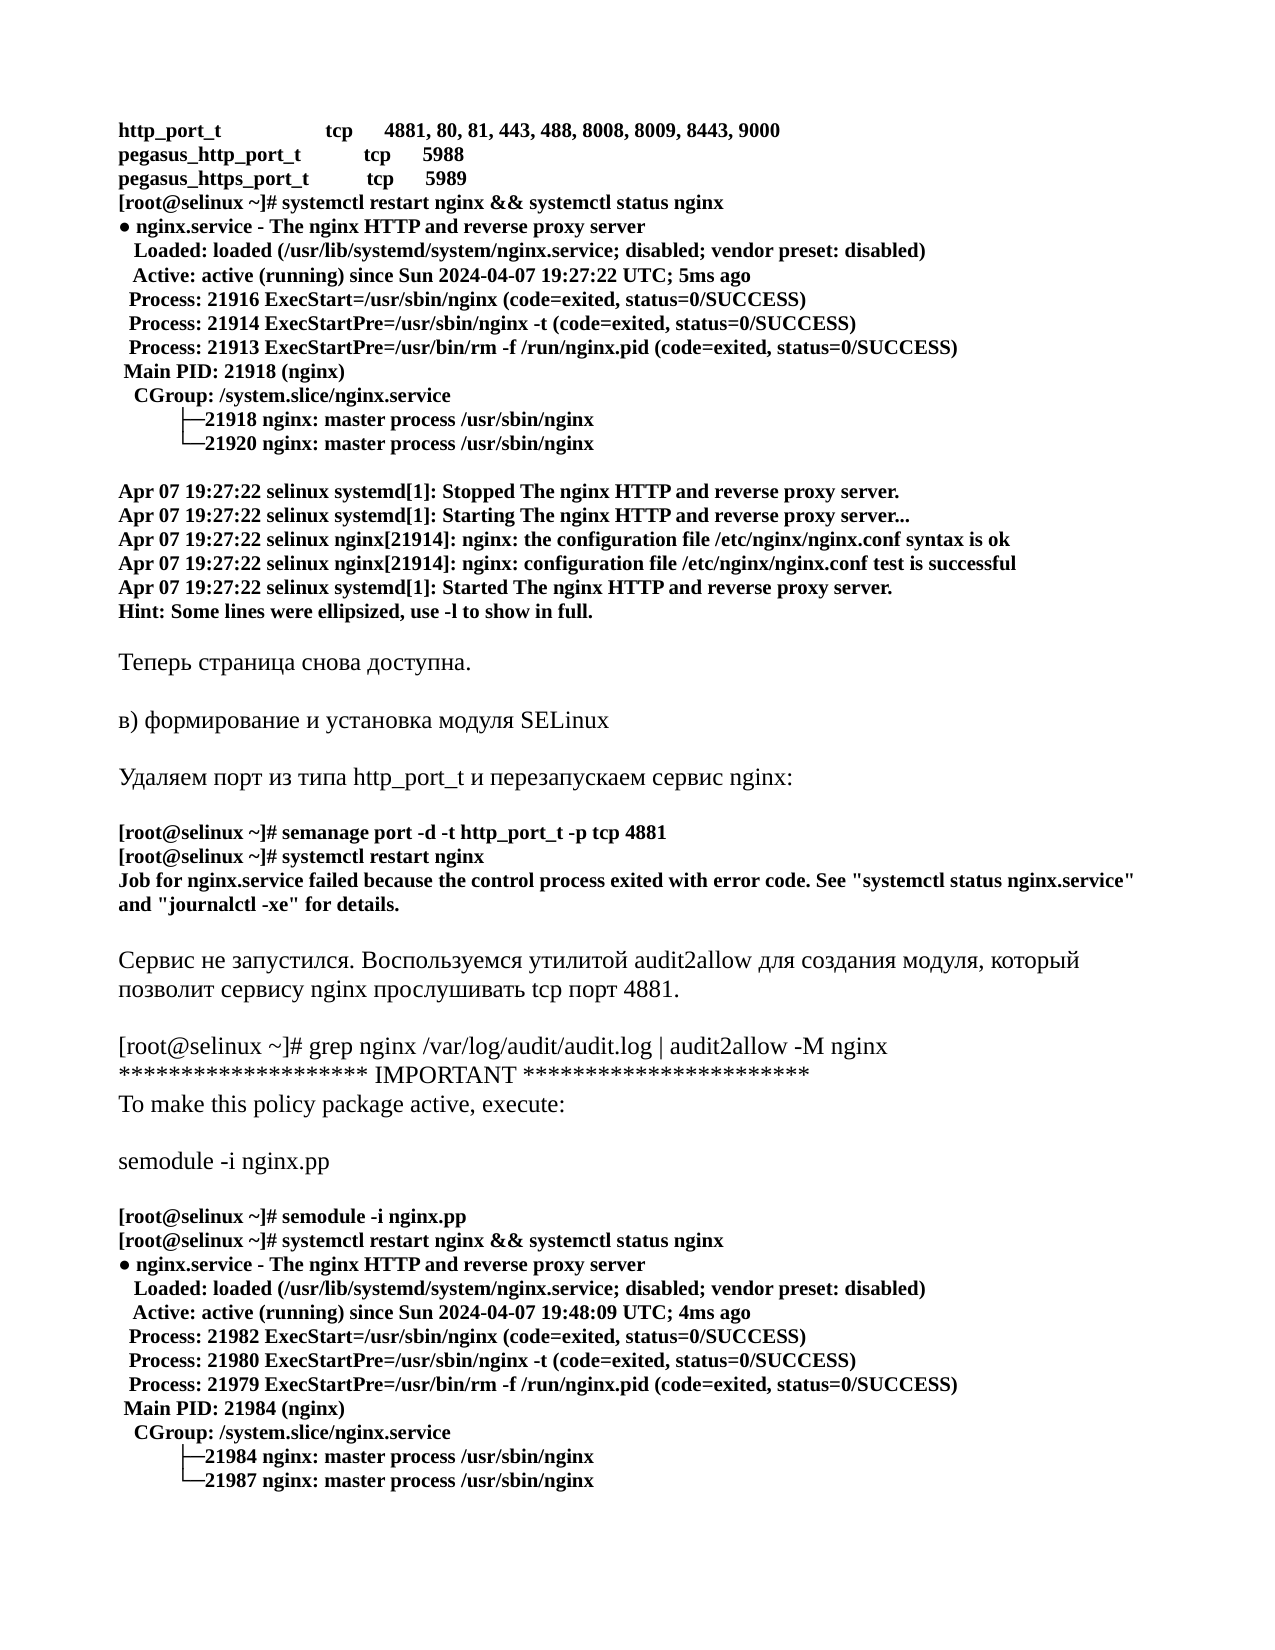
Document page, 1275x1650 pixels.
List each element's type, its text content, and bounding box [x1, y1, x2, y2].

text ├─21984 nginx: master process /usr/sbin/nginx [118, 1444, 182, 1468]
text Apr 07 19:27:22 selinux systemd[1]: Stopped The nginx HTTP and reverse proxy server. [118, 479, 1157, 503]
text Process: 21913 ExecStartPre=/usr/bin/rm -f /run/nginx.pid (code=exited, status=0/SUCCESS) [118, 335, 1157, 359]
text CGroup: /system.slice/nginx.service [118, 1420, 1157, 1444]
text ● nginx.service - The nginx HTTP and reverse proxy server [118, 214, 1157, 238]
text Main PID: 21918 (nginx) [118, 359, 1157, 383]
text ├─21918 nginx: master process /usr/sbin/nginx [183, 407, 1157, 431]
text Process: 21979 ExecStartPre=/usr/bin/rm -f /run/nginx.pid (code=exited, status=0/SUCCESS) [118, 1372, 1157, 1396]
text Apr 07 19:27:22 selinux systemd[1]: Started The nginx HTTP and reverse proxy server. [118, 575, 1157, 599]
text ├─21918 nginx: master process /usr/sbin/nginx [118, 407, 182, 431]
text [root@selinux ~]# systemctl restart nginx [118, 844, 1157, 868]
text [root@selinux ~]# grep nginx /var/log/audit/audit.log | audit2allow -M nginx [118, 1031, 1157, 1060]
text CGroup: /system.slice/nginx.service [118, 383, 1157, 407]
text pegasus_https_port_t tcp 5989 [118, 166, 1157, 190]
text Active: active (running) since Sun 2024-04-07 19:27:22 UTC; 5ms ago [118, 262, 1157, 287]
text Process: 21982 ExecStart=/usr/sbin/nginx (code=exited, status=0/SUCCESS) [118, 1324, 1157, 1348]
text Main PID: 21984 (nginx) [118, 1396, 1157, 1420]
text └─21987 nginx: master process /usr/sbin/nginx [118, 1468, 1157, 1492]
text Active: active (running) since Sun 2024-04-07 19:48:09 UTC; 4ms ago [118, 1300, 1157, 1324]
text semodule -i nginx.pp [118, 1146, 1157, 1175]
text Apr 07 19:27:22 selinux nginx[21914]: nginx: configuration file /etc/nginx/nginx.conf test is successful [118, 551, 1157, 575]
text Job for nginx.service failed because the control process exited with error code. See "systemctl status nginx.service" and "journalctl -xe" for details. [118, 868, 1157, 916]
text Loaded: loaded (/usr/lib/systemd/system/nginx.service; disabled; vendor preset: disabled) [118, 1276, 1157, 1300]
text Теперь страница снова доступна. [118, 647, 1157, 676]
text Удаляем порт из типа http_port_t и перезапускаем сервис nginx: [118, 762, 1157, 791]
text ● nginx.service - The nginx HTTP and reverse proxy server [118, 1252, 1157, 1276]
text ├─21984 nginx: master process /usr/sbin/nginx [183, 1444, 1157, 1468]
text [root@selinux ~]# semodule -i nginx.pp [118, 1204, 1157, 1228]
text Hint: Some lines were ellipsized, use -l to show in full. [118, 599, 1157, 623]
text Apr 07 19:27:22 selinux nginx[21914]: nginx: the configuration file /etc/nginx/nginx.conf syntax is ok [118, 527, 1157, 551]
text Process: 21914 ExecStartPre=/usr/sbin/nginx -t (code=exited, status=0/SUCCESS) [118, 311, 1157, 335]
text [root@selinux ~]# systemctl restart nginx && systemctl status nginx [118, 1228, 1157, 1252]
text Process: 21916 ExecStart=/usr/sbin/nginx (code=exited, status=0/SUCCESS) [118, 287, 1157, 311]
text pegasus_http_port_t tcp 5988 [118, 142, 1157, 166]
text в) формирование и установка модуля SELinux [118, 705, 1157, 734]
text ******************** IMPORTANT *********************** [118, 1060, 1157, 1089]
text Сервис не запустился. Воспользуемся утилитой audit2allow для создания модуля, который позволит сервису nginx прослушивать tcp порт 4881. [118, 945, 1157, 1002]
text └─21920 nginx: master process /usr/sbin/nginx [118, 431, 1157, 455]
text [root@selinux ~]# systemctl restart nginx && systemctl status nginx [118, 190, 1157, 214]
text Loaded: loaded (/usr/lib/systemd/system/nginx.service; disabled; vendor preset: disabled) [118, 238, 1157, 262]
text http_port_t tcp 4881, 80, 81, 443, 488, 8008, 8009, 8443, 9000 [118, 118, 1157, 142]
text [root@selinux ~]# semanage port -d -t http_port_t -p tcp 4881 [118, 820, 1157, 844]
text Process: 21980 ExecStartPre=/usr/sbin/nginx -t (code=exited, status=0/SUCCESS) [118, 1348, 1157, 1372]
text To make this policy package active, execute: [118, 1089, 1157, 1117]
text Apr 07 19:27:22 selinux systemd[1]: Starting The nginx HTTP and reverse proxy server... [118, 503, 1157, 527]
